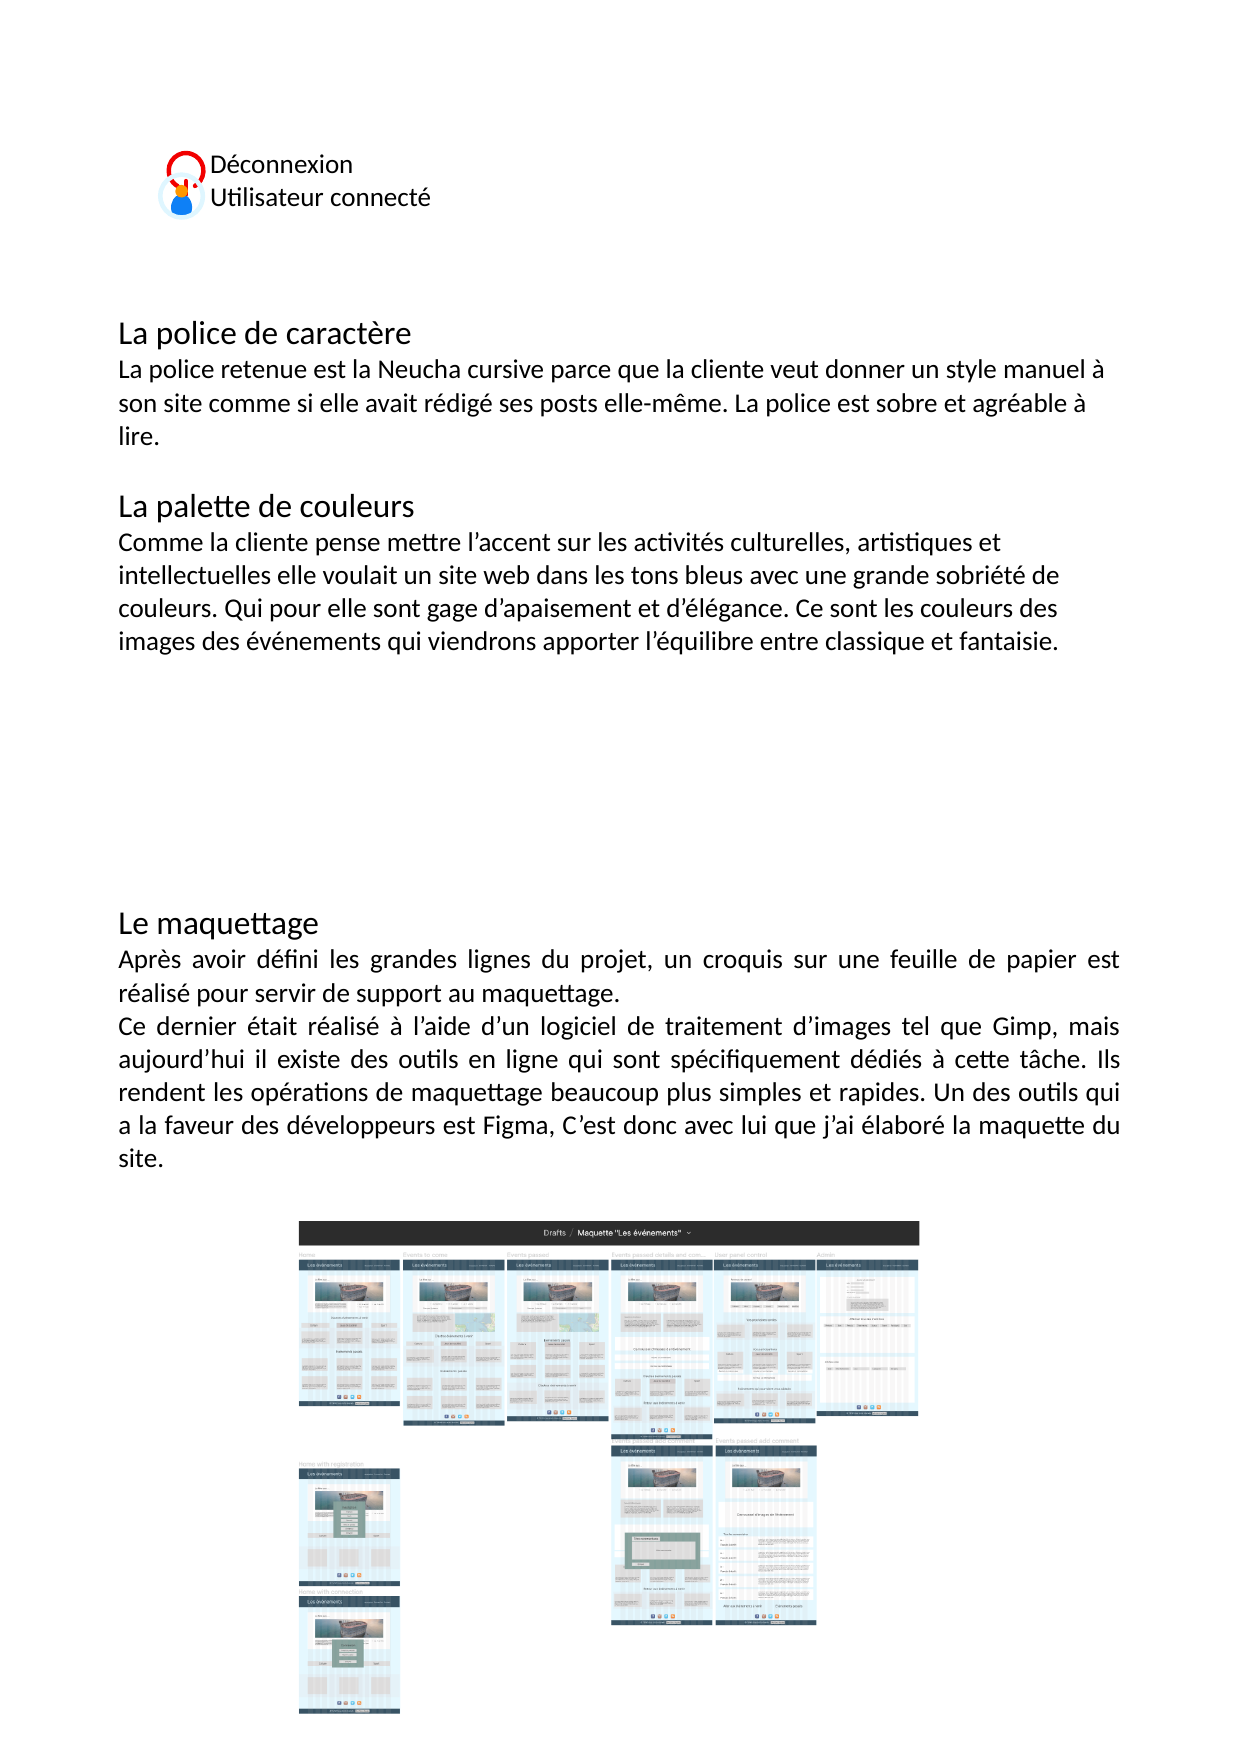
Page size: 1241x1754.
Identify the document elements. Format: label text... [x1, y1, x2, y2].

text Ce dernier était réalisé à l’aide d’un logiciel de traitement d’images tel que Gimp, mais aujourd’hui il existe des outils en ligne qui sont spécifiquement dédiés à cette tâche. Ils rendent les opérations de maquettage beaucoup plus simples et rapides. Un des outils qui a la faveur des développeurs est Figma, C’est donc avec lui que j’ai élaboré la maquette du site. [118, 1009, 1122, 1174]
text Le maquettage [118, 902, 1122, 943]
text La palette de couleurs [118, 485, 1122, 526]
text Comme la cliente pense mettre l’accent sur les activités culturelles, artistiques et intellectuelles elle voulait un site web dans les tons bleus avec une grande sobriété de couleurs. Qui pour elle sont gage d’apaisement et d’élégance. Ce sont les couleurs des images des événements qui viendrons apporter l’équilibre entre classique et fantaisie. [118, 526, 1122, 658]
text La police de caractère [118, 312, 1122, 353]
text Après avoir défini les grandes lignes du projet, un croquis sur une feuille de papier est réalisé pour servir de support au maquettage. [118, 943, 1122, 1009]
text La police retenue est la Neucha cursive parce que la cliente veut donner un style manuel à son site comme si elle avait rédigé ses posts elle-même. La police est sobre et agréable à lire. [118, 353, 1122, 452]
text Déconnexion [118, 147, 1122, 180]
text Utilisateur connecté [199, 180, 1122, 213]
text [118, 180, 164, 213]
